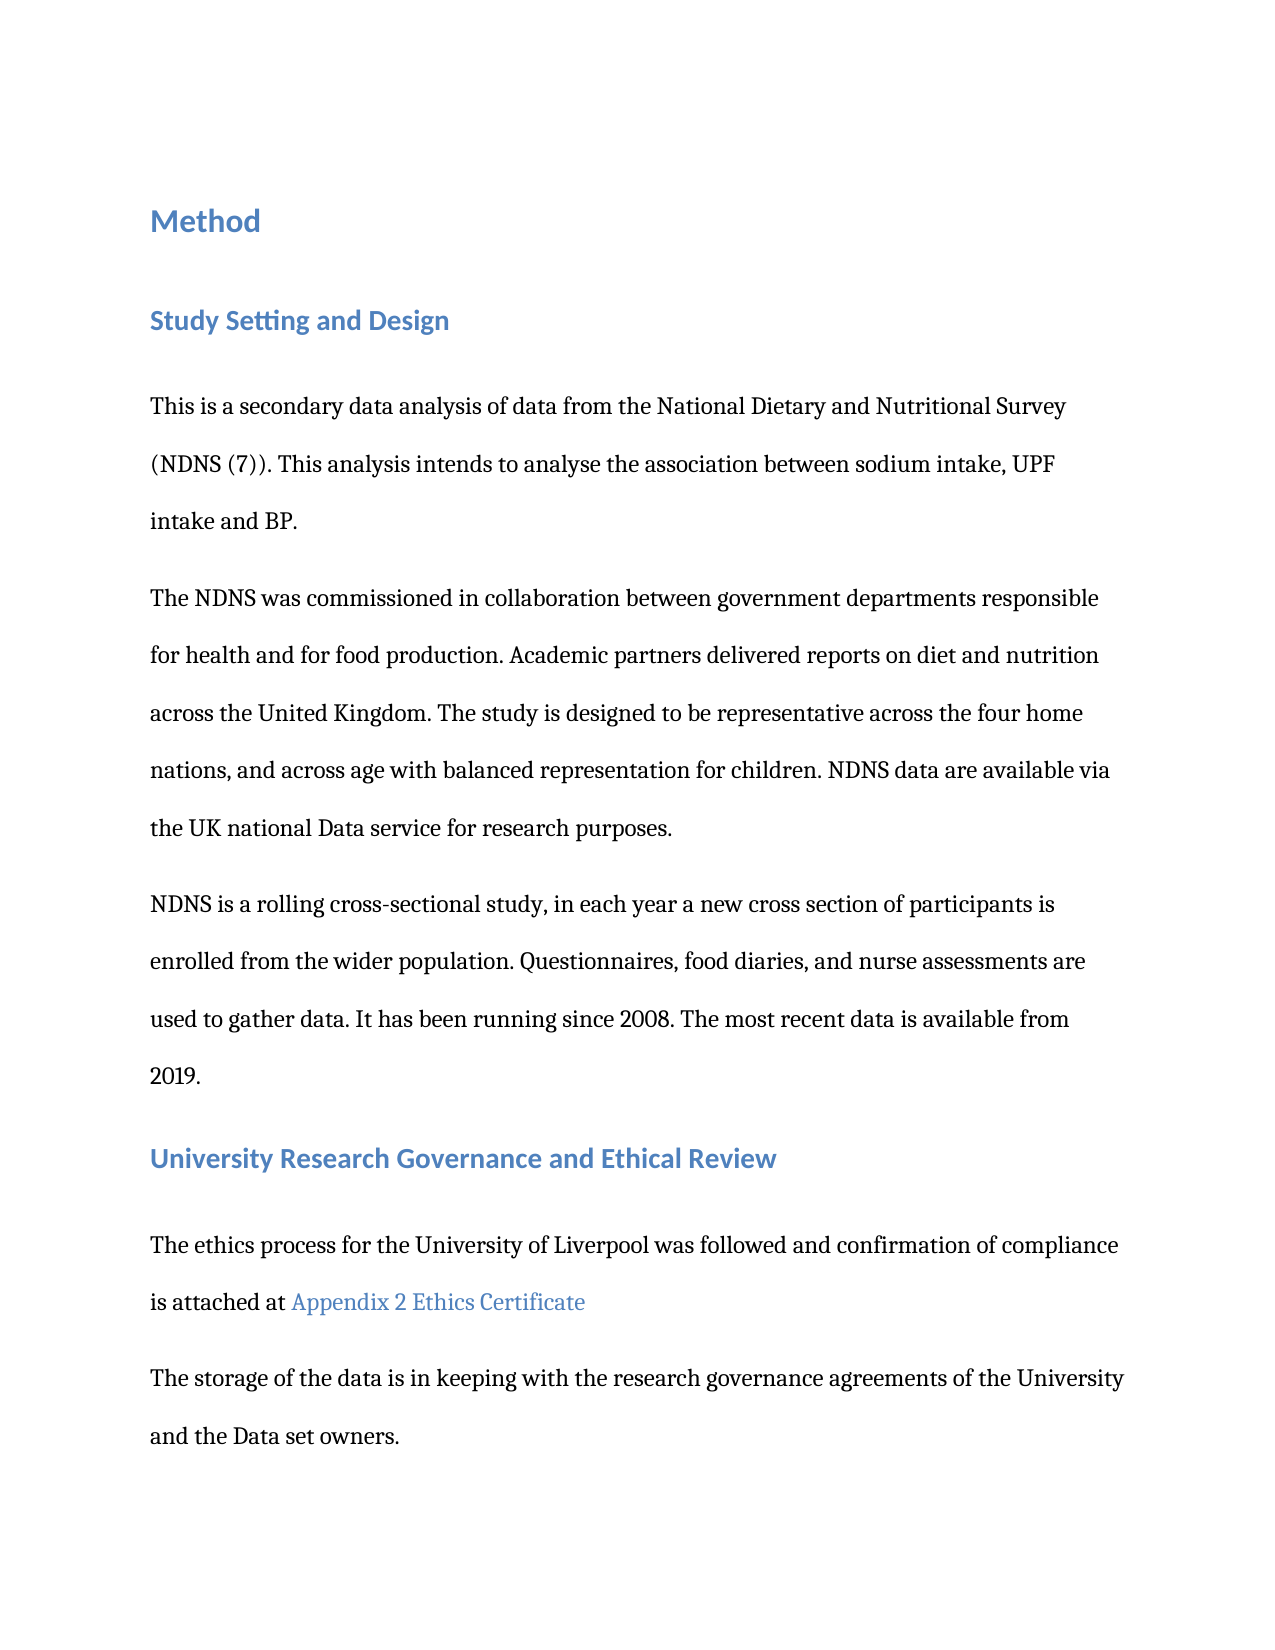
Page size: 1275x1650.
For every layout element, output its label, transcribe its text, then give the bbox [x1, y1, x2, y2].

text This is a secondary data analysis of data from the National Dietary and Nutritional Survey (NDNS (7)). This analysis intends to analyse the association between sodium intake, UPF intake and BP. [150, 392, 1125, 536]
text The ethics process for the University of Liverpool was followed and confirmation of compliance is attached at Appendix 2 Ethics Certificate [150, 1231, 1125, 1317]
subtitle University Research Governance and Ethical Review [150, 1141, 1125, 1176]
text The NDNS was commissioned in collaboration between government departments responsible for health and for food production. Academic partners delivered reports on diet and nutrition across the United Kingdom. The study is designed to be representative across the four home nations, and across age with balanced representation for children. NDNS data are available via the UK national Data service for research purposes. [150, 583, 1125, 842]
text NDNS is a rolling cross-sectional study, in each year a new cross section of participants is enrolled from the wider population. Questionnaires, food diaries, and nurse assessments are used to gather data. It has been running since 2008. The most recent data is available from 2019. [150, 890, 1125, 1091]
subtitle Study Setting and Design [150, 302, 1125, 338]
text The storage of the data is in keeping with the research governance agreements of the University and the Data set owners. [150, 1364, 1125, 1451]
subtitle Method [150, 200, 1125, 241]
